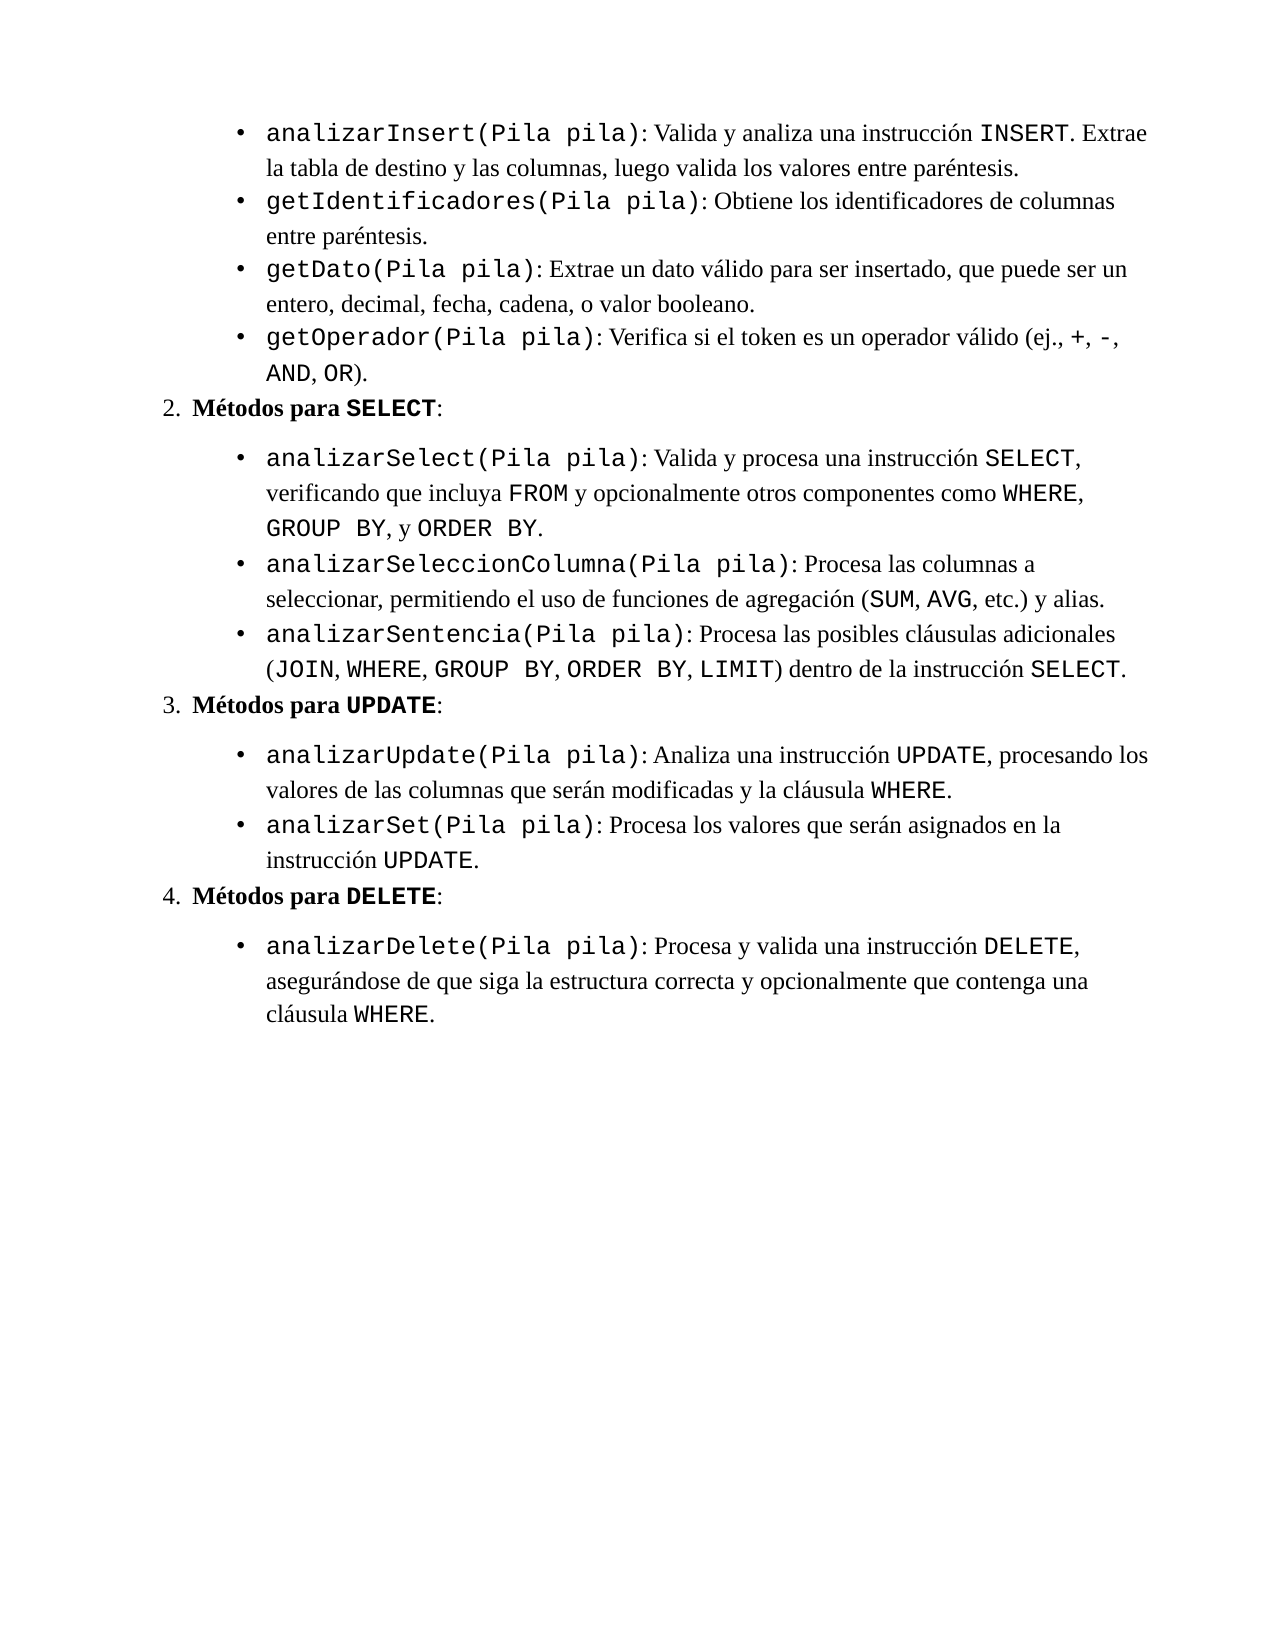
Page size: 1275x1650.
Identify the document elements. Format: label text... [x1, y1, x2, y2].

list getDato(Pila pila): Extrae un dato válido para ser insertado, que puede ser un entero, decimal, fecha, cadena, o valor booleano. [236, 254, 1157, 318]
list analizarDelete(Pila pila): Procesa y valida una instrucción DELETE, asegurándose de que siga la estructura correcta y opcionalmente que contenga una cláusula WHERE. [236, 931, 1157, 1030]
list analizarSet(Pila pila): Procesa los valores que serán asignados en la instrucción UPDATE. [236, 810, 1157, 876]
list analizarSentencia(Pila pila): Procesa las posibles cláusulas adicionales (JOIN, WHERE, GROUP BY, ORDER BY, LIMIT) dentro de la instrucción SELECT. [236, 619, 1157, 685]
list analizarSelect(Pila pila): Valida y procesa una instrucción SELECT, verificando que incluya FROM y opcionalmente otros componentes como WHERE, GROUP BY, y ORDER BY. [236, 443, 1157, 544]
list getOperador(Pila pila): Verifica si el token es un operador válido (ej., +, -, AND, OR). [236, 322, 1157, 388]
list getIdentificadores(Pila pila): Obtiene los identificadores de columnas entre paréntesis. [236, 186, 1157, 250]
list Métodos para UPDATE: [162, 690, 1157, 721]
list analizarSeleccionColumna(Pila pila): Procesa las columnas a seleccionar, permitiendo el uso de funciones de agregación (SUM, AVG, etc.) y alias. [236, 549, 1157, 614]
list Métodos para DELETE: [162, 881, 1157, 912]
list analizarUpdate(Pila pila): Analiza una instrucción UPDATE, procesando los valores de las columnas que serán modificadas y la cláusula WHERE. [236, 740, 1157, 806]
list Métodos para SELECT: [162, 393, 1157, 424]
list analizarInsert(Pila pila): Valida y analiza una instrucción INSERT. Extrae la tabla de destino y las columnas, luego valida los valores entre paréntesis. [236, 118, 1157, 182]
